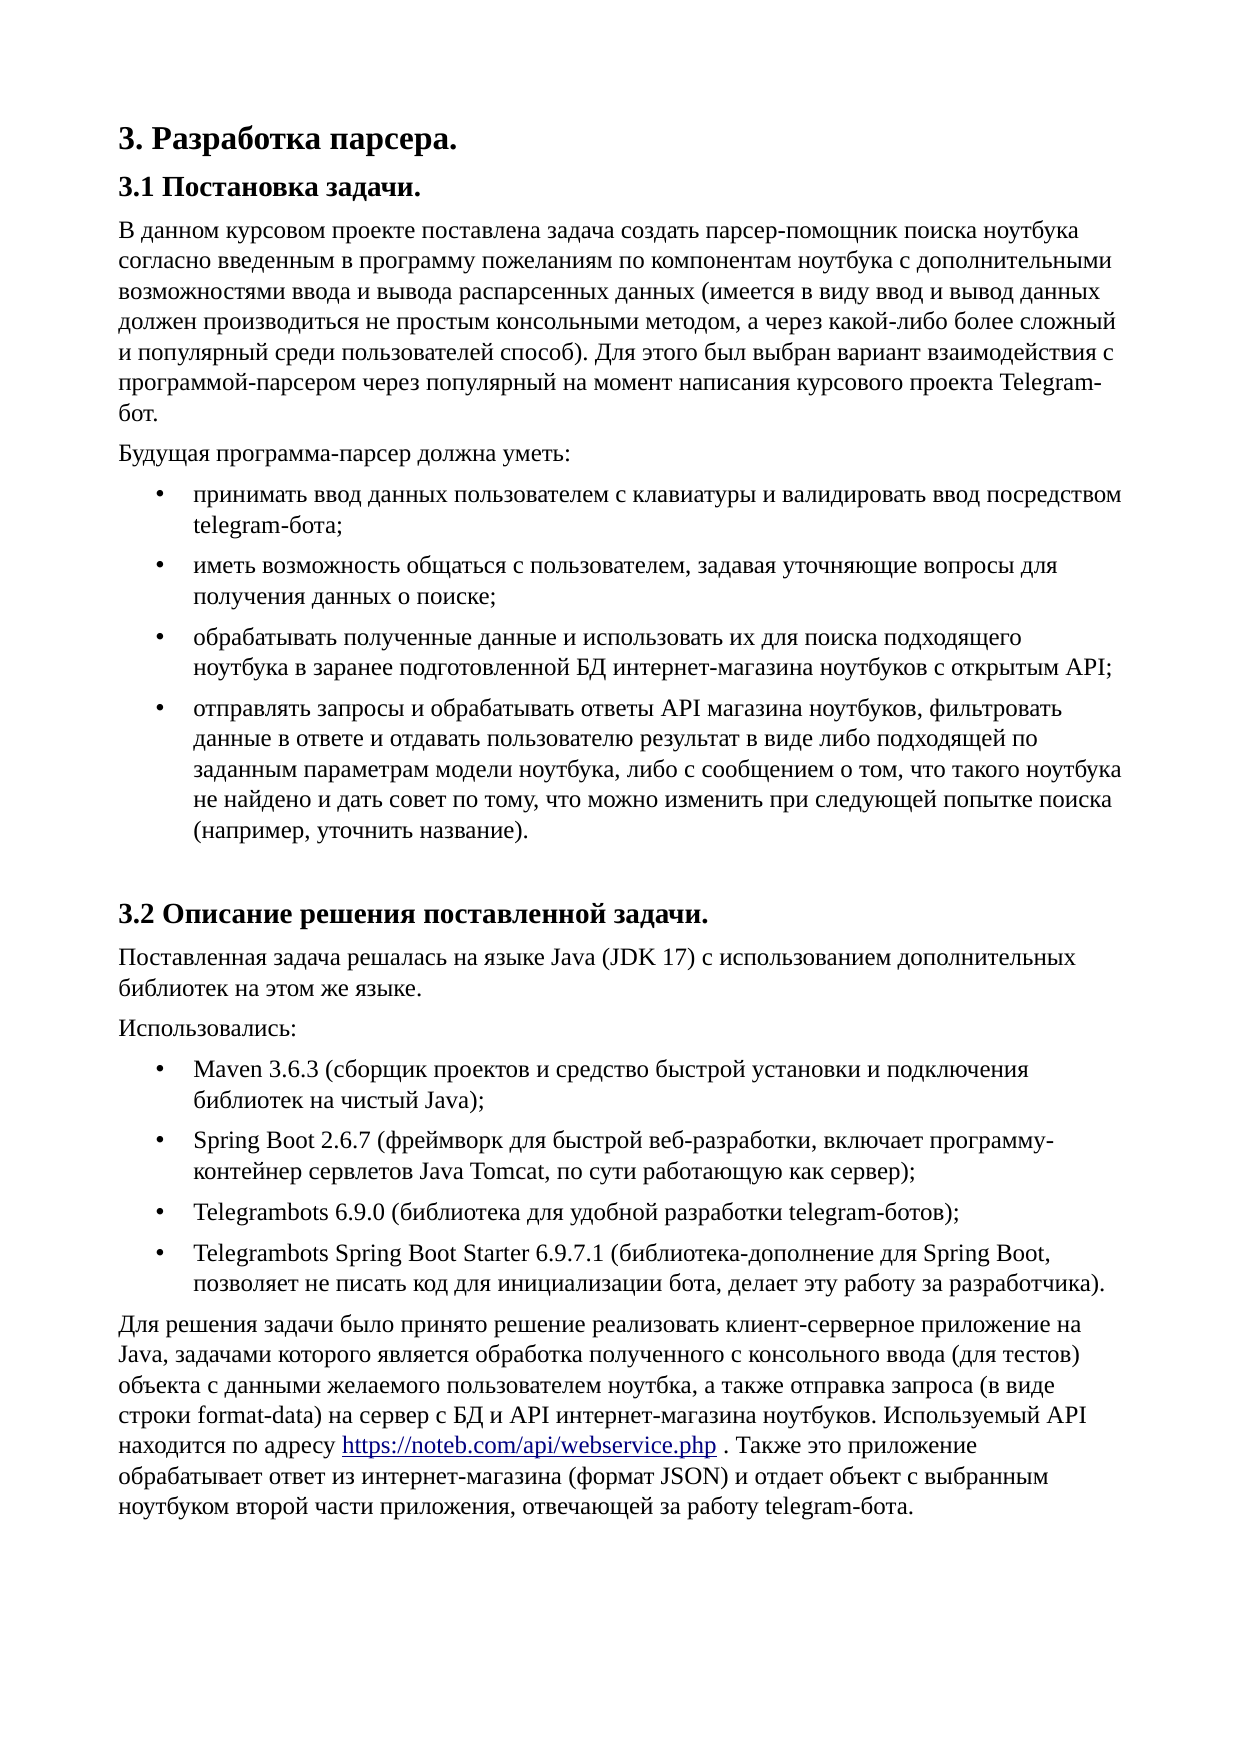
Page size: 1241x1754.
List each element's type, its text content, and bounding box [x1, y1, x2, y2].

subtitle 3. Разработка парсера. [118, 118, 1122, 156]
list Telegrambots 6.9.0 (библиотека для удобной разработки telegram-ботов); [156, 1197, 1122, 1226]
list принимать ввод данных пользователем с клавиатуры и валидировать ввод посредством telegram-бота; [156, 479, 1122, 538]
list Telegrambots Spring Boot Starter 6.9.7.1 (библиотека-дополнение для Spring Boot, позволяет не писать код для инициализации бота, делает эту работу за разработчика). [156, 1238, 1122, 1297]
list обрабатывать полученные данные и использовать их для поиска подходящего ноутбука в заранее подготовленной БД интернет-магазина ноутбуков с открытым API; [156, 622, 1122, 681]
list Maven 3.6.3 (сборщик проектов и средство быстрой установки и подключения библиотек на чистый Java); [156, 1054, 1122, 1113]
list Spring Boot 2.6.7 (фреймворк для быстрой веб-разработки, включает программу-контейнер сервлетов Java Tomcat, по сути работающую как сервер); [156, 1126, 1122, 1185]
text В данном курсовом проекте поставлена задача создать парсер-помощник поиска ноутбука согласно введенным в программу пожеланиям по компонентам ноутбука с дополнительными возможностями ввода и вывода распарсенных данных (имеется в виду ввод и вывод данных должен производиться не простым консольными методом, а через какой-либо более сложный и популярный среди пользователей способ). Для этого был выбран вариант взаимодействия с программой-парсером через популярный на момент написания курсового проекта Telegram-бот. [118, 215, 1122, 426]
list иметь возможность общаться с пользователем, задавая уточняющие вопросы для получения данных о поиске; [156, 551, 1122, 610]
subtitle 3.1 Постановка задачи. [118, 169, 1122, 203]
text Для решения задачи было принято решение реализовать клиент-серверное приложение на Java, задачами которого является обработка полученного с консольного ввода (для тестов) объекта с данными желаемого пользователем ноутбка, а также отправка запроса (в виде строки format-data) на сервер с БД и API интернет-магазина ноутбуков. Используемый API находится по адресу https://noteb.com/api/webservice.php . Также это приложение обрабатывает ответ из интернет-магазина (формат JSON) и отдает объект с выбранным ноутбуком второй части приложения, отвечающей за работу telegram-бота. [118, 1309, 1122, 1520]
list отправлять запросы и обрабатывать ответы API магазина ноутбуков, фильтровать данные в ответе и отдавать пользователю результат в виде либо подходящей по заданным параметрам модели ноутбука, либо с сообщением о том, что такого ноутбука не найдено и дать совет по тому, что можно изменить при следующей попытке поиска (например, уточнить название). [156, 693, 1122, 843]
text Поставленная задача решалась на языке Java (JDK 17) с использованием дополнительных библиотек на этом же языке. [118, 942, 1122, 1001]
subtitle 3.2 Описание решения поставленной задачи. [118, 896, 1122, 930]
text Будущая программа-парсер должна уметь: [118, 438, 1122, 467]
text Использовались: [118, 1013, 1122, 1042]
